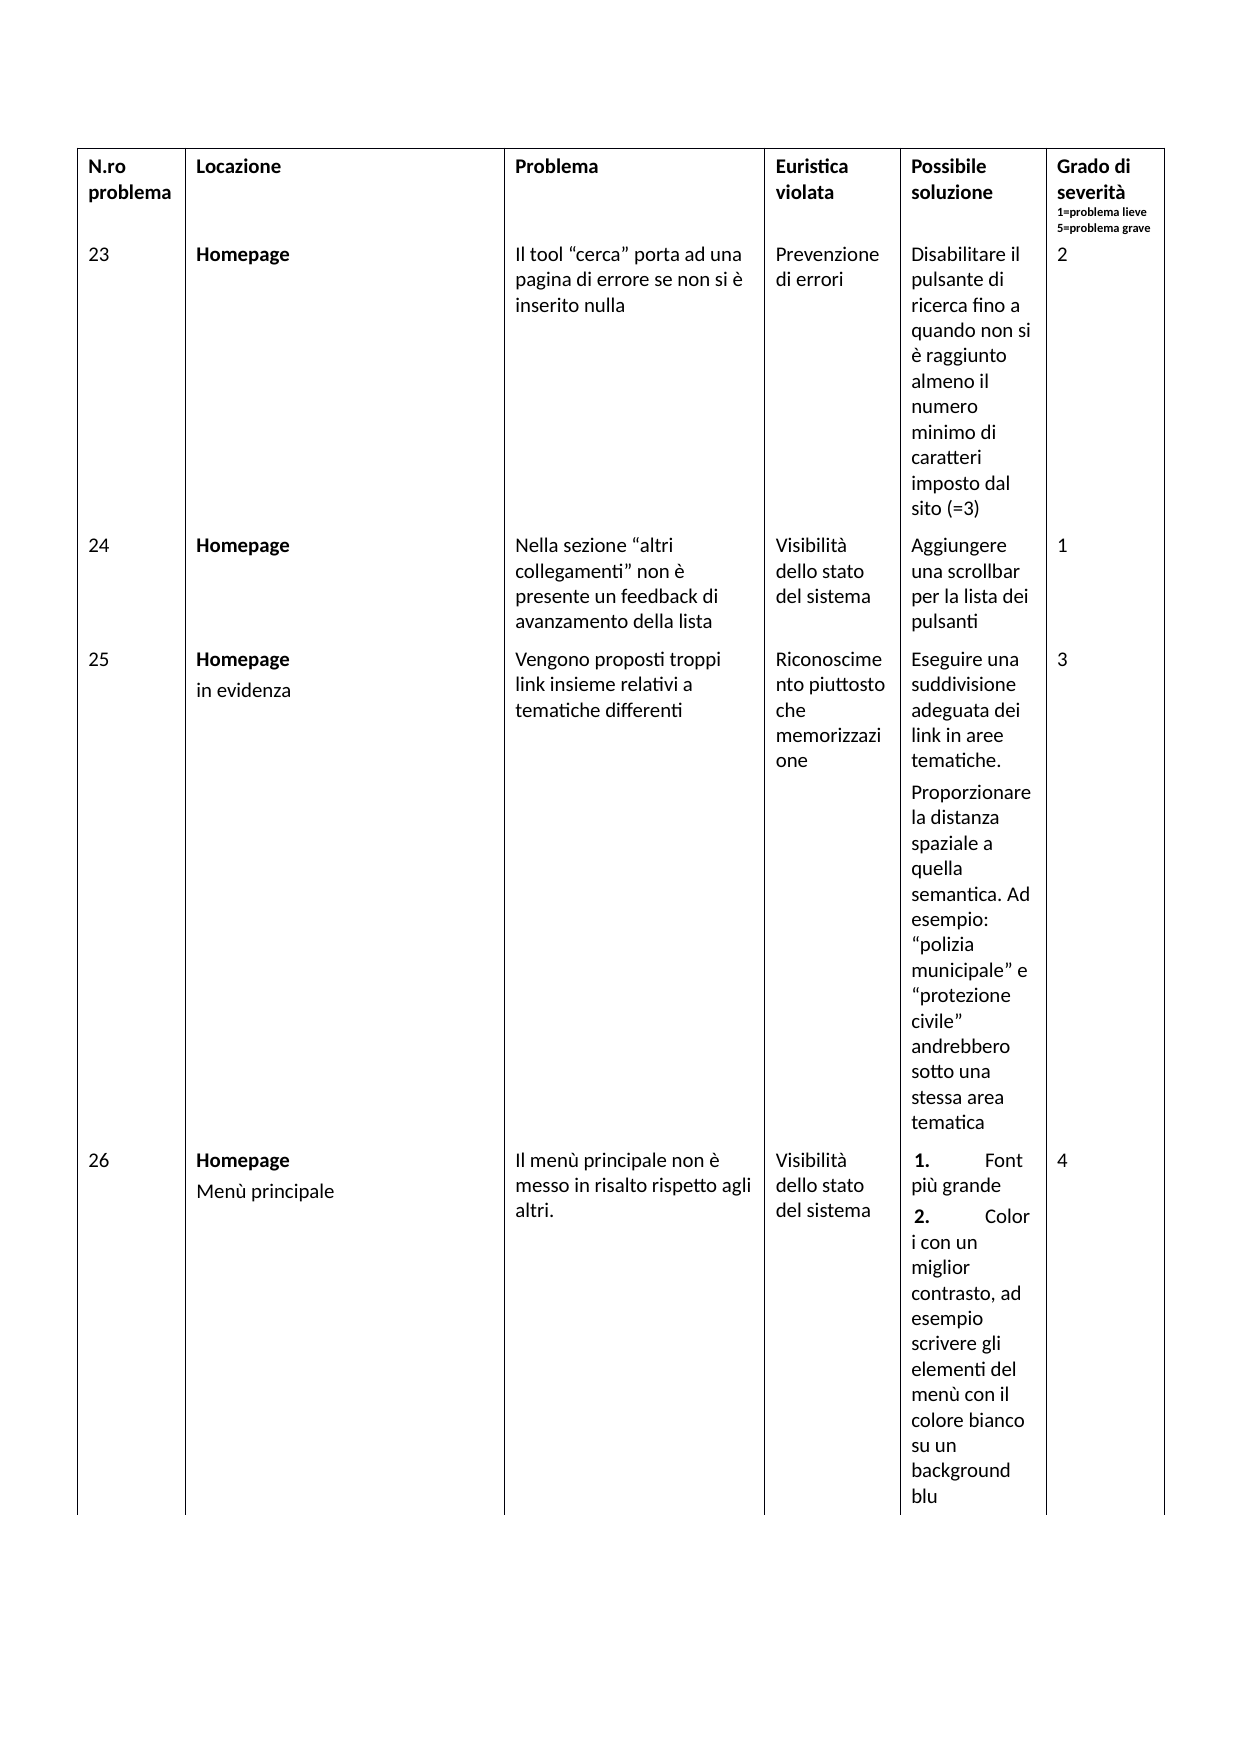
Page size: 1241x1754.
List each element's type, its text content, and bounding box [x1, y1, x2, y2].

table_cell Visibilità dello stato del sistema [765, 527, 900, 640]
table_header Grado di severità 1=problema lieve 5=problema grave [1047, 149, 1164, 235]
table_header N.ro problema [78, 149, 185, 235]
table_cell Vengono proposti troppi link insieme relativi a tematiche differenti [505, 640, 764, 1141]
table_cell 23 [78, 235, 185, 527]
table_cell 3 [1047, 640, 1164, 1141]
table_header Problema [505, 149, 764, 235]
table_cell Nella sezione “altri collegamenti” non è presente un feedback di avanzamento della lista [505, 527, 764, 640]
table_header Locazione [186, 149, 504, 235]
table_cell Aggiungere una scrollbar per la lista dei pulsanti [901, 527, 1046, 640]
table_cell Homepage in evidenza [186, 640, 504, 1141]
table_header Euristica violata [765, 149, 900, 235]
table_cell Il menù principale non è messo in risalto rispetto agli altri. [505, 1141, 764, 1514]
table_cell Riconoscimento piuttosto che memorizzazione [765, 640, 900, 1141]
table_cell Homepage Menù principale [186, 1141, 504, 1514]
table_cell 2 [1047, 235, 1164, 527]
table_cell Visibilità dello stato del sistema [765, 1141, 900, 1514]
table_cell 25 [78, 640, 185, 1141]
table_cell Prevenzione di errori [765, 235, 900, 527]
table_header Possibile soluzione [901, 149, 1046, 235]
table_cell 26 [78, 1141, 185, 1514]
table_cell 1 [1047, 527, 1164, 640]
table_cell Il tool “cerca” porta ad una pagina di errore se non si è inserito nulla [505, 235, 764, 527]
table_cell Disabilitare il pulsante di ricerca fino a quando non si è raggiunto almeno il numero minimo di caratteri imposto dal sito (=3) [901, 235, 1046, 527]
table_cell 4 [1047, 1141, 1164, 1514]
table_cell 24 [78, 527, 185, 640]
table_cell Font più grande Colori con un miglior contrasto, ad esempio scrivere gli elementi del menù con il colore bianco su un background blu [901, 1141, 1046, 1514]
table_cell Eseguire una suddivisione adeguata dei link in aree tematiche. Proporzionare la distanza spaziale a quella semantica. Ad esempio: “polizia municipale” e “protezione civile” andrebbero sotto una stessa area tematica [901, 640, 1046, 1141]
table_cell Homepage [186, 527, 504, 640]
table_cell Homepage [186, 235, 504, 527]
